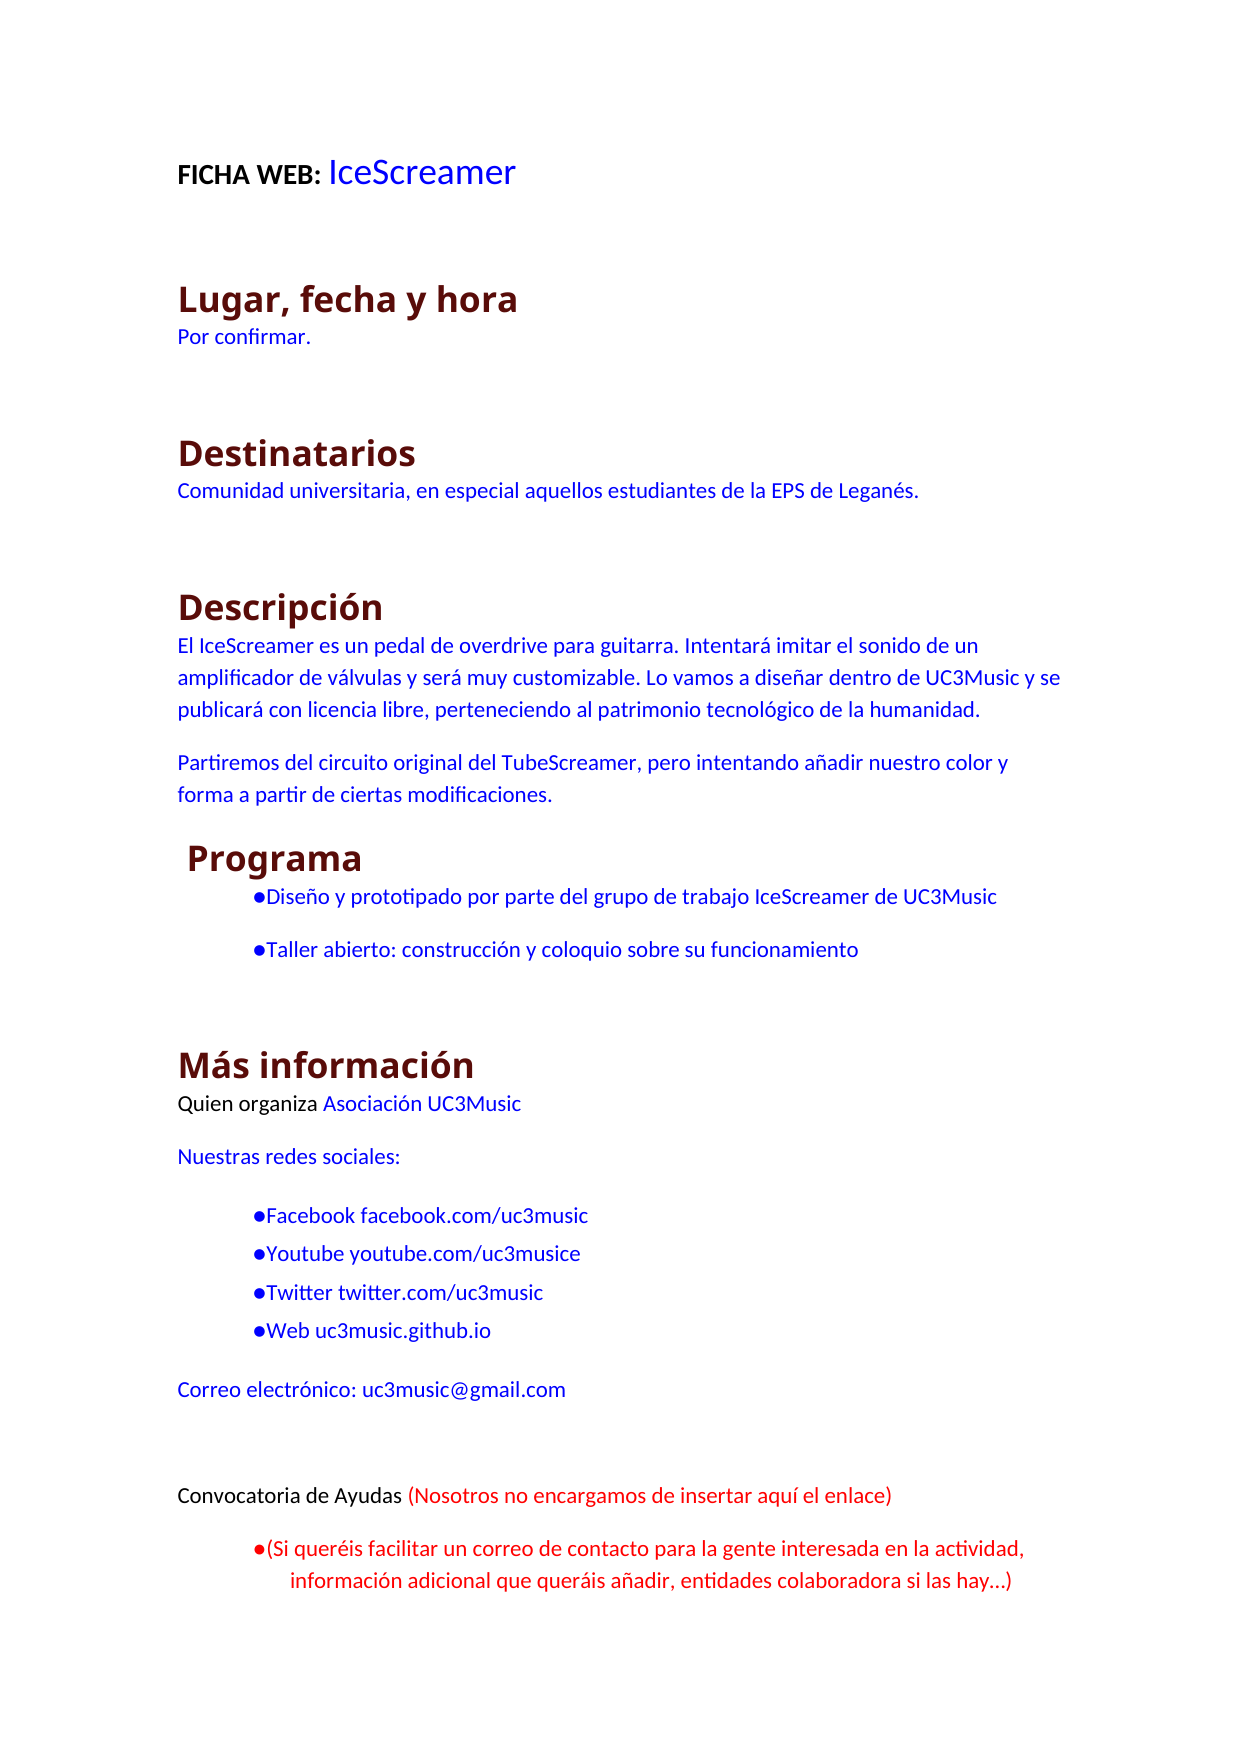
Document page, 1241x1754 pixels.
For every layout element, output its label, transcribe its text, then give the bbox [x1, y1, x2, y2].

list Web uc3music.github.io [140, 1316, 1063, 1344]
text Partiremos del circuito original del TubeScreamer, pero intentando añadir nuestro color y forma a partir de ciertas modificaciones. [177, 748, 1063, 808]
text FICHA WEB: IceScreamer [177, 148, 1063, 193]
list Facebook facebook.com/uc3music [140, 1201, 1063, 1229]
list Youtube youtube.com/uc3musice [140, 1239, 1063, 1268]
text El IceScreamer es un pedal de overdrive para guitarra. Intentará imitar el sonido de un amplificador de válvulas y será muy customizable. Lo vamos a diseñar dentro de UC3Music y se publicará con licencia libre, perteneciendo al patrimonio tecnológico de la humanidad. [177, 631, 1063, 723]
list Diseño y prototipado por parte del grupo de trabajo IceScreamer de UC3Music [140, 882, 1063, 910]
text Lugar, fecha y hora [177, 274, 1063, 322]
text Comunidad universitaria, en especial aquellos estudiantes de la EPS de Leganés. [177, 477, 1063, 505]
list (Si queréis facilitar un correo de contacto para la gente interesada en la actividad, información adicional que queráis añadir, entidades colaboradora si las hay…) [140, 1534, 1063, 1595]
subtitle Programa [177, 833, 1063, 882]
text Correo electrónico: uc3music@gmail.com [177, 1375, 1063, 1403]
text Por confirmar. [177, 322, 1063, 350]
subtitle Descripción [177, 583, 1063, 631]
list Twitter twitter.com/uc3music [140, 1278, 1063, 1306]
text Quien organiza Asociación UC3Music [177, 1089, 1063, 1117]
subtitle Más información [177, 1041, 1063, 1089]
list Taller abierto: construcción y coloquio sobre su funcionamiento [140, 935, 1063, 963]
subtitle Destinatarios [177, 428, 1063, 477]
text Convocatoria de Ayudas (Nosotros no encargamos de insertar aquí el enlace) [177, 1481, 1063, 1509]
text Nuestras redes sociales: [177, 1142, 1063, 1170]
